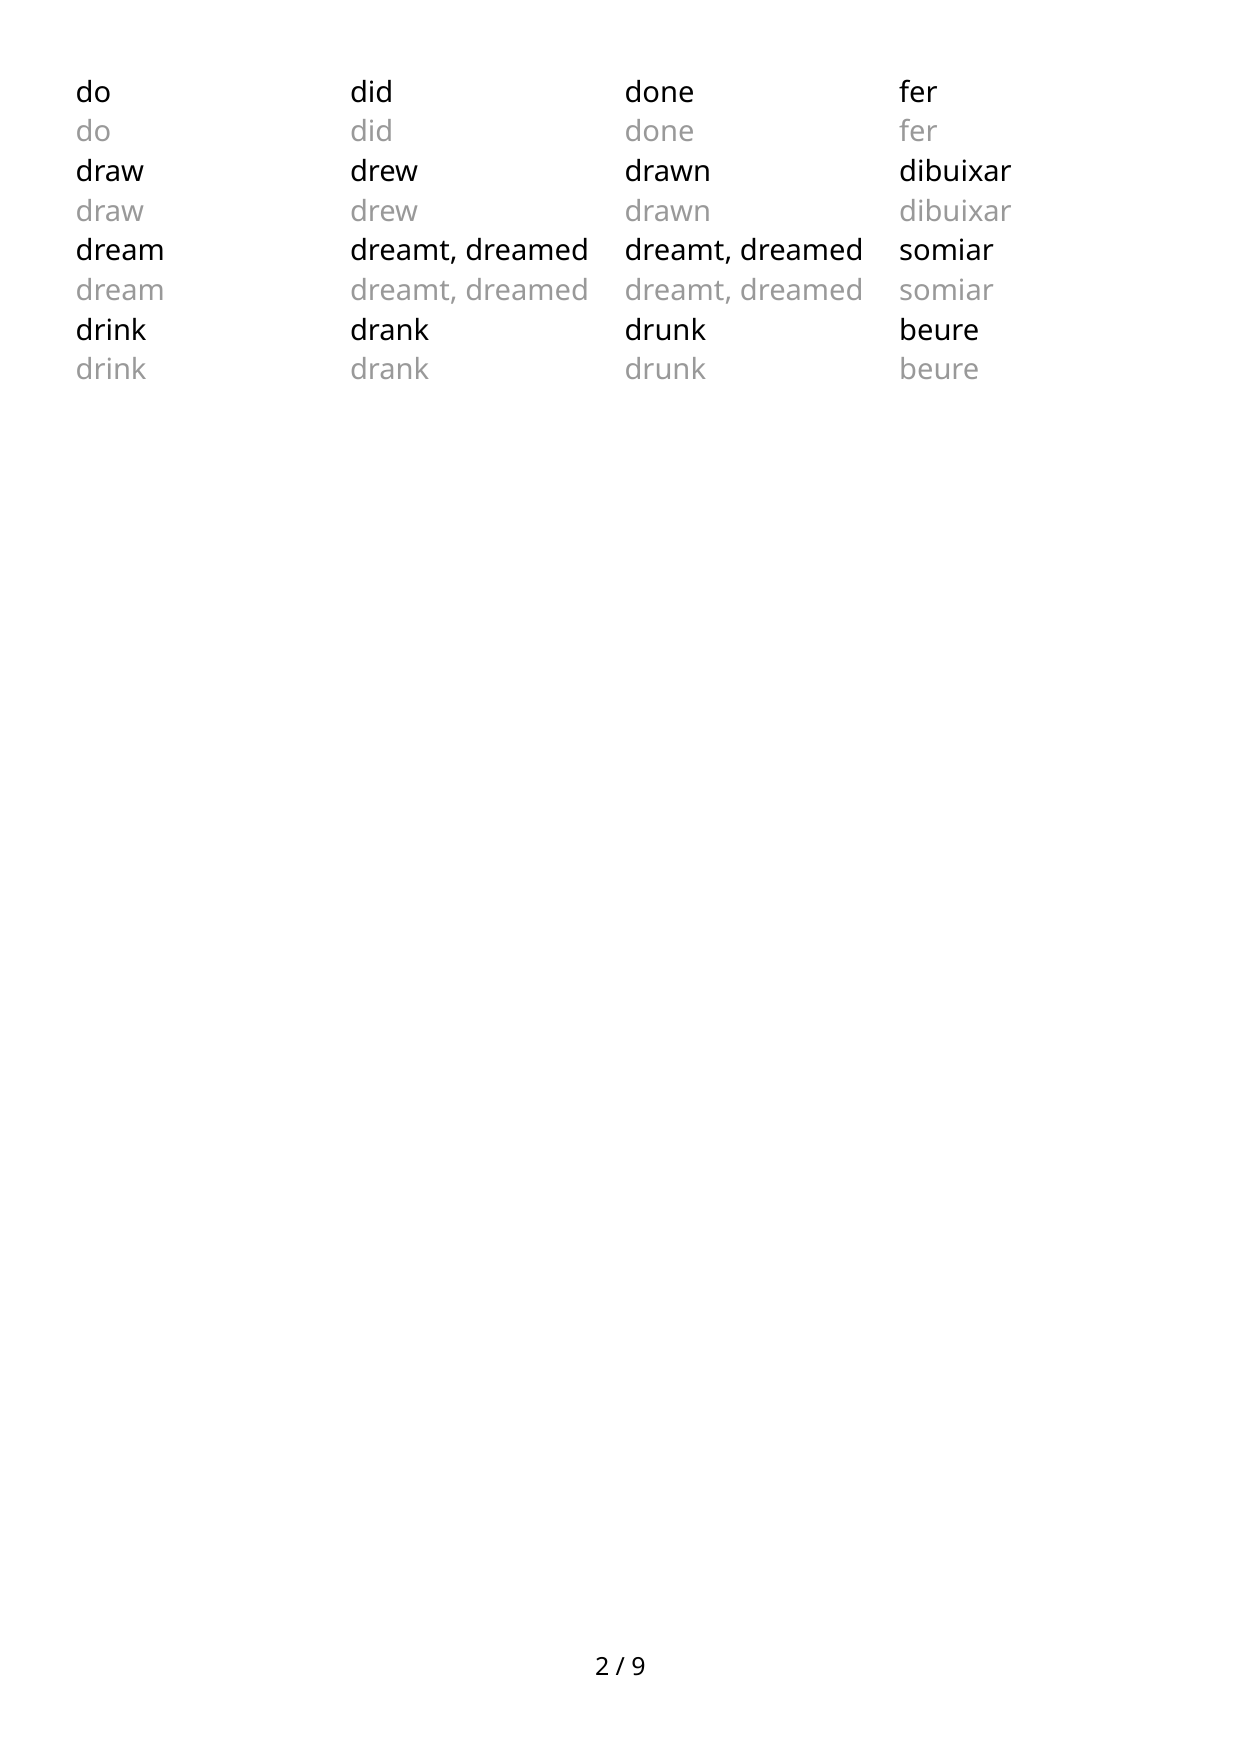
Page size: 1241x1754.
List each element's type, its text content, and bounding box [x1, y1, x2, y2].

table_header dreamt, dreamed [620, 269, 894, 309]
table_header drank [345, 309, 620, 349]
table_header draw [71, 150, 345, 190]
table_header do [71, 71, 345, 111]
table_header beure [894, 309, 1169, 349]
table_header drunk [620, 309, 894, 349]
table_header drank [345, 349, 620, 388]
table_header dibuixar [894, 150, 1169, 190]
table_header dreamt, dreamed [345, 230, 620, 269]
table_header fer [894, 111, 1169, 150]
table_header did [345, 71, 620, 111]
table_header somiar [894, 230, 1169, 269]
table_header fer [894, 71, 1169, 111]
table_header do [71, 111, 345, 150]
table_header dreamt, dreamed [620, 230, 894, 269]
table_header drunk [620, 349, 894, 388]
table_header drawn [620, 150, 894, 190]
table_header dibuixar [894, 190, 1169, 229]
table_header drew [345, 190, 620, 229]
table_header did [345, 111, 620, 150]
table_header drink [71, 349, 345, 388]
table_header somiar [894, 269, 1169, 309]
table_header done [620, 111, 894, 150]
table_header drink [71, 309, 345, 349]
table_header drawn [620, 190, 894, 229]
table_header draw [71, 190, 345, 229]
table_header drew [345, 150, 620, 190]
table_header dream [71, 230, 345, 269]
table_header dreamt, dreamed [345, 269, 620, 309]
table_header beure [894, 349, 1169, 388]
table_header done [620, 71, 894, 111]
table_header dream [71, 269, 345, 309]
